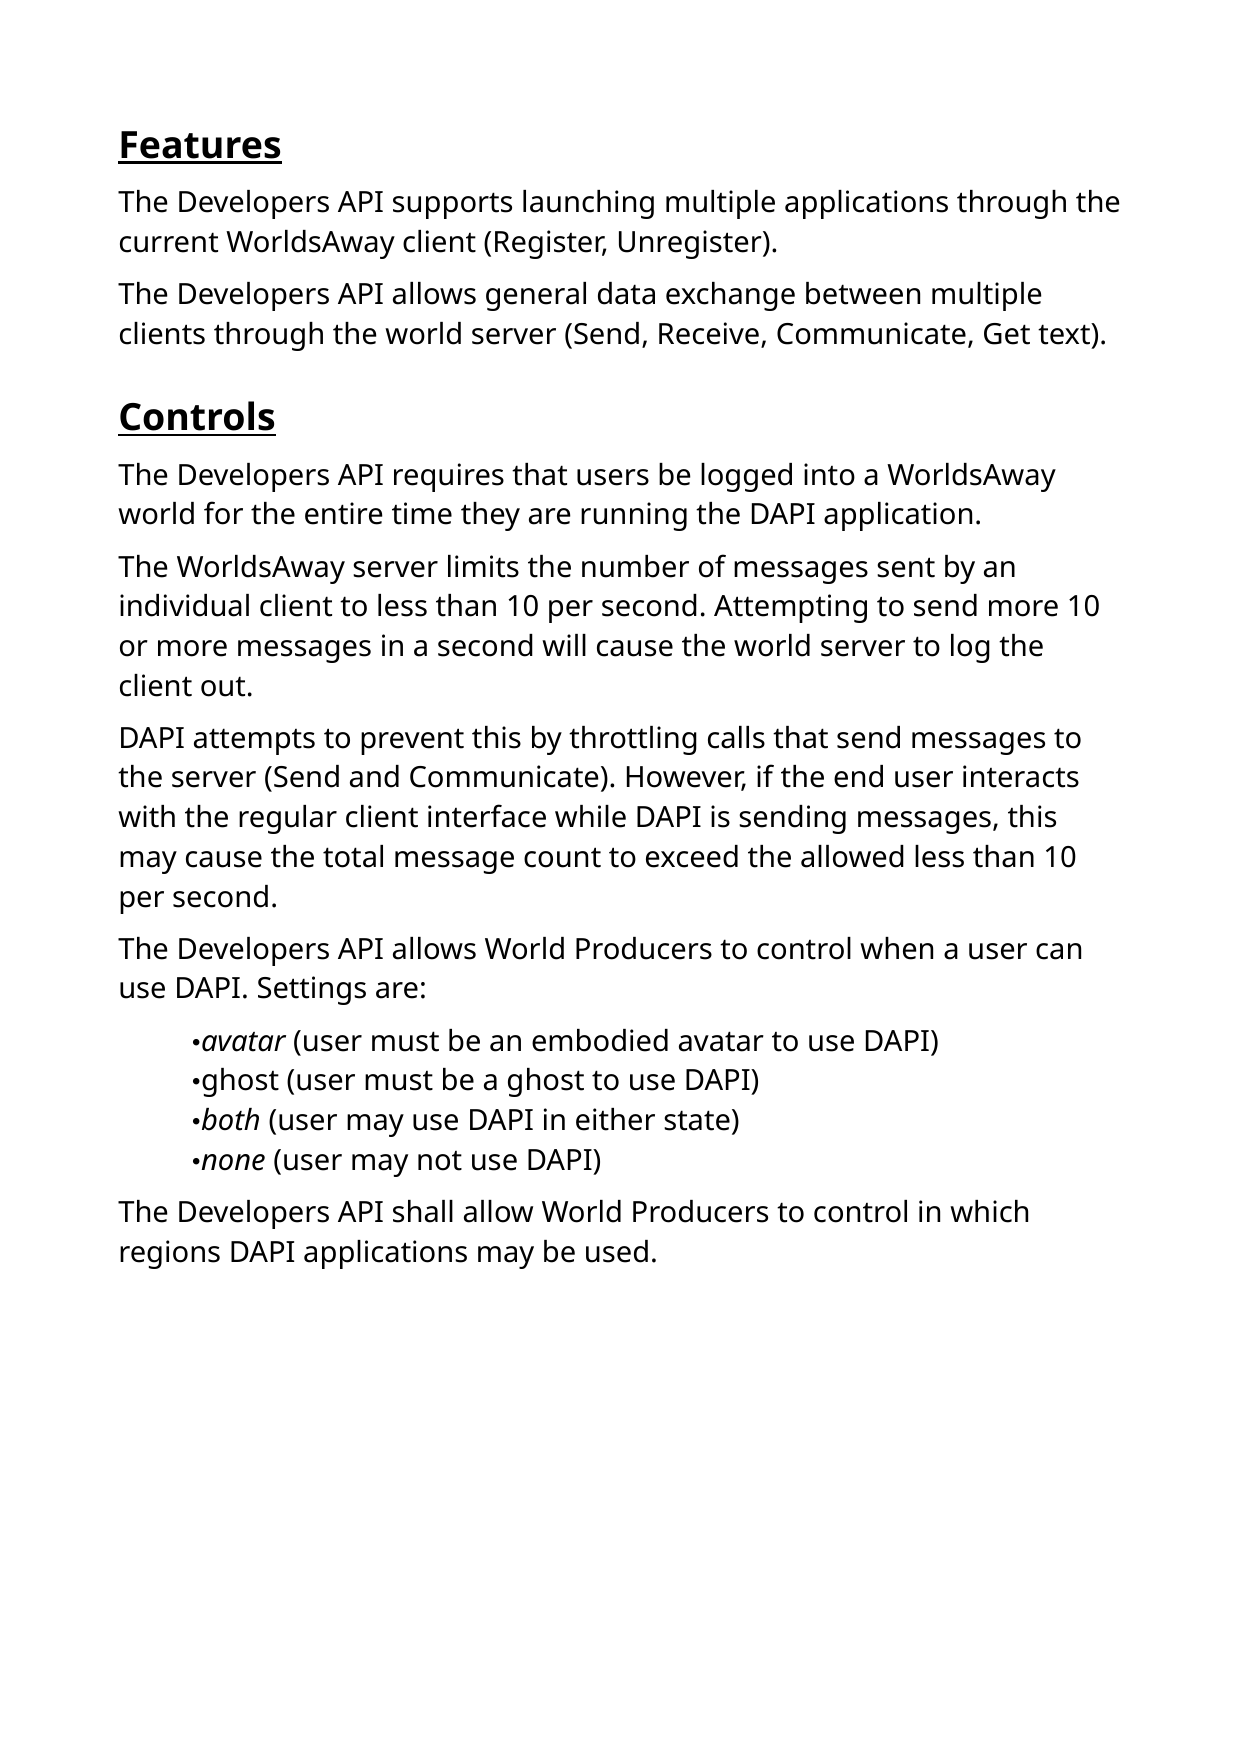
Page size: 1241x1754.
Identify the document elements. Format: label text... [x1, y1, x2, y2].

list none (user may not use DAPI) [118, 1139, 1122, 1179]
list ghost (user must be a ghost to use DAPI) [118, 1059, 1122, 1099]
text The Developers API allows World Producers to control when a user can use DAPI. Settings are: [118, 928, 1122, 1007]
text The Developers API supports launching multiple applications through the current WorldsAway client (Register, Unregister). [118, 182, 1122, 261]
list avatar (user must be an embodied avatar to use DAPI) [118, 1020, 1122, 1059]
subtitle Features [118, 118, 1122, 169]
text The Developers API requires that users be logged into a WorldsAway world for the entire time they are running the DAPI application. [118, 454, 1122, 533]
text The WorldsAway server limits the number of messages sent by an individual client to less than 10 per second. Attempting to send more 10 or more messages in a second will cause the world server to log the client out. [118, 546, 1122, 704]
text DAPI attempts to prevent this by throttling calls that send messages to the server (Send and Communicate). However, if the end user interacts with the regular client interface while DAPI is sending messages, this may cause the total message count to exceed the allowed less than 10 per second. [118, 717, 1122, 916]
list both (user may use DAPI in either state) [118, 1099, 1122, 1139]
text The Developers API shall allow World Producers to control in which regions DAPI applications may be used. [118, 1191, 1122, 1271]
subtitle Controls [118, 390, 1122, 441]
text The Developers API allows general data exchange between multiple clients through the world server (Send, Receive, Communicate, Get text). [118, 273, 1122, 353]
